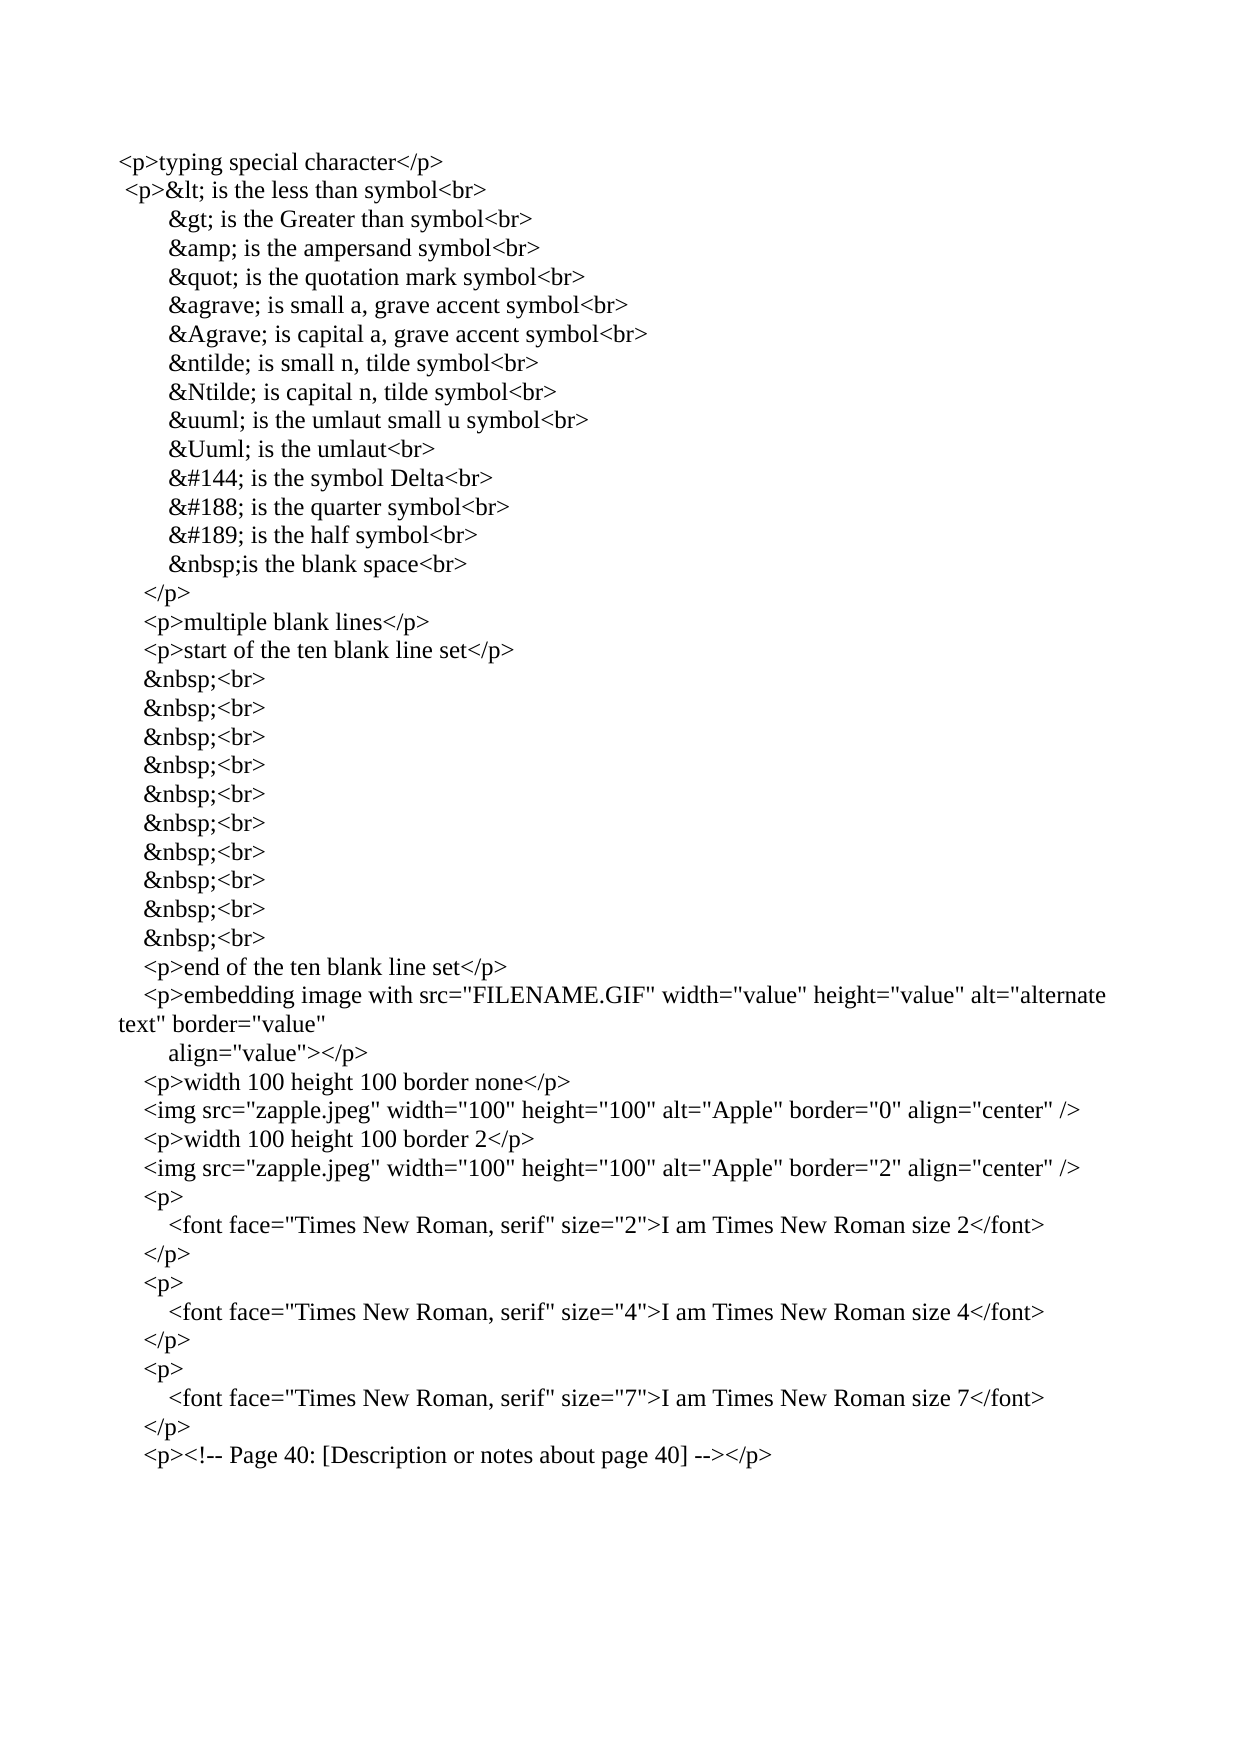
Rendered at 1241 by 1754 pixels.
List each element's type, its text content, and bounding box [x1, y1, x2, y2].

text <p>typing special character</p> [118, 147, 1122, 176]
text &nbsp;is the blank space<br> [118, 549, 1122, 578]
text &quot; is the quotation mark symbol<br> [118, 262, 1122, 291]
text &nbsp;<br> [118, 923, 1122, 952]
text &nbsp;<br> [118, 894, 1122, 923]
text &Ntilde; is capital n, tilde symbol<br> [118, 377, 1122, 406]
text &nbsp;<br> [118, 866, 1122, 894]
text <p>embedding image with src="FILENAME.GIF" width="value" height="value" alt="alternate text" border="value" [118, 981, 1122, 1038]
text </p> [118, 1239, 1122, 1268]
text &nbsp;<br> [118, 664, 1122, 693]
text &agrave; is small a, grave accent symbol<br> [118, 291, 1122, 319]
text <p> [118, 1182, 1122, 1211]
text &amp; is the ampersand symbol<br> [118, 233, 1122, 262]
text &nbsp;<br> [118, 693, 1122, 722]
text <font face="Times New Roman, serif" size="4">I am Times New Roman size 4</font> [118, 1297, 1122, 1326]
text </p> [118, 1326, 1122, 1354]
text &nbsp;<br> [118, 779, 1122, 808]
text &#188; is the quarter symbol<br> [118, 492, 1122, 521]
text <p>&lt; is the less than symbol<br> [118, 176, 1122, 204]
text <font face="Times New Roman, serif" size="7">I am Times New Roman size 7</font> [118, 1383, 1122, 1412]
text <p>width 100 height 100 border 2</p> [118, 1124, 1122, 1153]
text <p><!-- Page 40: [Description or notes about page 40] --></p> [118, 1441, 1122, 1469]
text align="value"></p> [118, 1038, 1122, 1067]
text <img src="zapple.jpeg" width="100" height="100" alt="Apple" border="2" align="center" /> [118, 1153, 1122, 1182]
text &uuml; is the umlaut small u symbol<br> [118, 406, 1122, 434]
text &nbsp;<br> [118, 722, 1122, 751]
text <p>width 100 height 100 border none</p> [118, 1067, 1122, 1096]
text &ntilde; is small n, tilde symbol<br> [118, 348, 1122, 377]
text <p> [118, 1354, 1122, 1383]
text &nbsp;<br> [118, 837, 1122, 866]
text &Agrave; is capital a, grave accent symbol<br> [118, 319, 1122, 348]
text <img src="zapple.jpeg" width="100" height="100" alt="Apple" border="0" align="center" /> [118, 1096, 1122, 1124]
text <p>end of the ten blank line set</p> [118, 952, 1122, 981]
text &#189; is the half symbol<br> [118, 521, 1122, 549]
text <p>start of the ten blank line set</p> [118, 636, 1122, 664]
text &nbsp;<br> [118, 751, 1122, 779]
text <p> [118, 1268, 1122, 1297]
text &gt; is the Greater than symbol<br> [118, 204, 1122, 233]
text </p> [118, 578, 1122, 607]
text <font face="Times New Roman, serif" size="2">I am Times New Roman size 2</font> [118, 1211, 1122, 1239]
text &#144; is the symbol Delta<br> [118, 463, 1122, 492]
text &Uuml; is the umlaut<br> [118, 434, 1122, 463]
text <p>multiple blank lines</p> [118, 607, 1122, 636]
text </p> [118, 1412, 1122, 1441]
text &nbsp;<br> [118, 808, 1122, 837]
